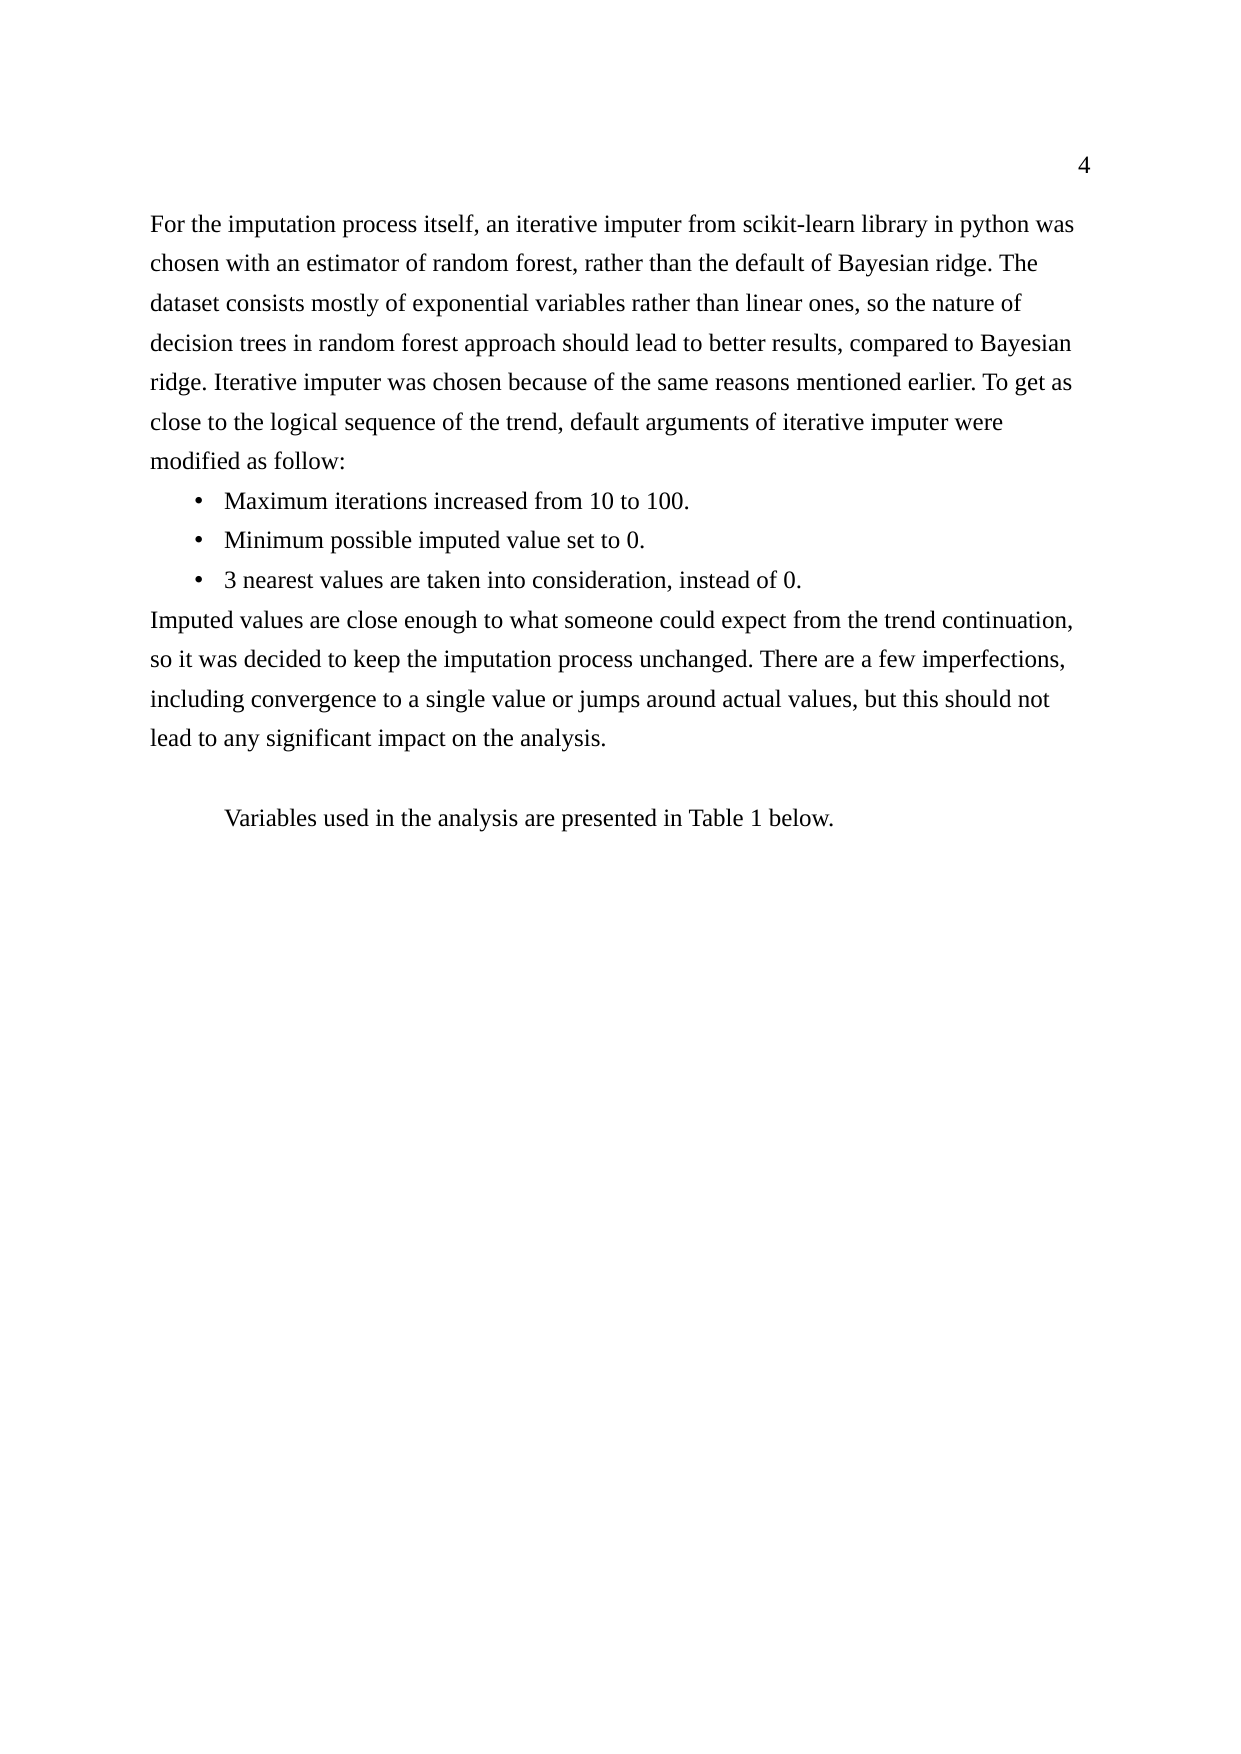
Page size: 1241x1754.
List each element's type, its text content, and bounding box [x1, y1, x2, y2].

list Maximum iterations increased from 10 to 100. [194, 486, 1090, 515]
text For the imputation process itself, an iterative imputer from scikit-learn library in python was chosen with an estimator of random forest, rather than the default of Bayesian ridge. The dataset consists mostly of exponential variables rather than linear ones, so the nature of decision trees in random forest approach should lead to better results, compared to Bayesian ridge. Iterative imputer was chosen because of the same reasons mentioned earlier. To get as close to the logical sequence of the trend, default arguments of iterative imputer were modified as follow: [150, 209, 1090, 475]
text Variables used in the analysis are presented in Table 1 below. [150, 803, 1090, 831]
list Minimum possible imputed value set to 0. [194, 526, 1090, 554]
list 3 nearest values are taken into consideration, instead of 0. [194, 565, 1090, 594]
text Imputed values are close enough to what someone could expect from the trend continuation, so it was decided to keep the imputation process unchanged. There are a few imperfections, including convergence to a single value or jumps around actual values, but this should not lead to any significant impact on the analysis. [150, 605, 1090, 752]
